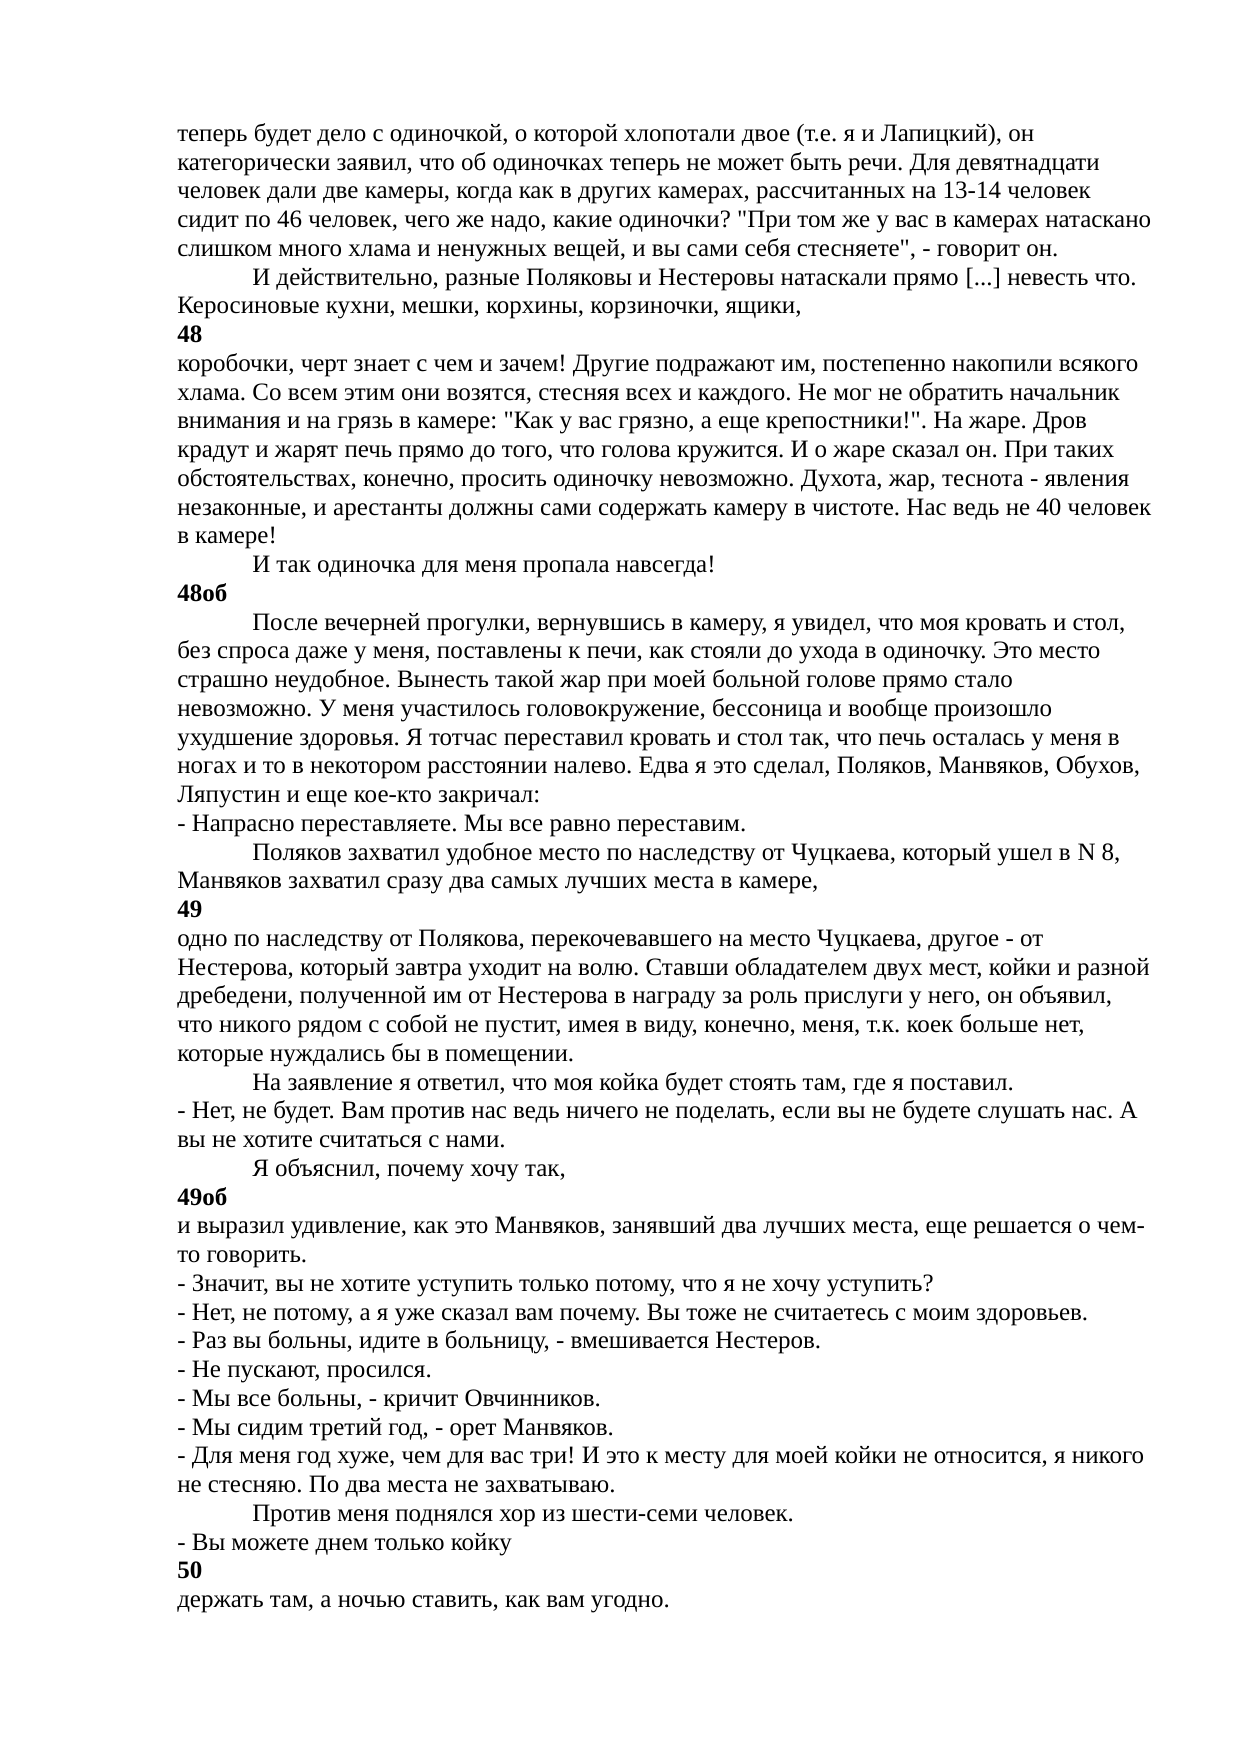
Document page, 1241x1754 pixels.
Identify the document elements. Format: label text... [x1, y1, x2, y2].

text - Значит, вы не хотите уступить только потому, что я не хочу уступить? [177, 1268, 1152, 1297]
text И так одиночка для меня пропала навсегда! [177, 549, 1152, 578]
text - Вы можете днем только койку [177, 1527, 1152, 1556]
text - Для меня год хуже, чем для вас три! И это к месту для моей койки не относится, я никого не стесняю. По два места не захватываю. [177, 1441, 1152, 1498]
text - Нет, не будет. Вам против нас ведь ничего не поделать, если вы не будете слушать нас. А вы не хотите считаться с нами. [177, 1096, 1152, 1153]
text - Раз вы больны, идите в больницу, - вмешивается Нестеров. [177, 1326, 1152, 1354]
text - Напрасно переставляете. Мы все равно переставим. [177, 808, 1152, 837]
text И действительно, разные Поляковы и Нестеровы натаскали прямо [...] невесть что. Керосиновые кухни, мешки, корхины, корзиночки, ящики, [177, 262, 1152, 319]
text 50 [177, 1556, 1152, 1584]
text - Мы все больны, - кричит Овчинников. [177, 1383, 1152, 1412]
text коробочки, черт знает с чем и зачем! Другие подражают им, постепенно накопили всякого хлама. Со всем этим они возятся, стесняя всех и каждого. Не мог не обратить начальник внимания и на грязь в камере: "Как у вас грязно, а еще крепостники!". На жаре. Дров крадут и жарят печь прямо до того, что голова кружится. И о жаре сказал он. При таких обстоятельствах, конечно, просить одиночку невозможно. Духота, жар, теснота - явления незаконные, и арестанты должны сами содержать камеру в чистоте. Нас ведь не 40 человек в камере! [177, 348, 1152, 549]
text Поляков захватил удобное место по наследству от Чуцкаева, который ушел в N 8, Манвяков захватил сразу два самых лучших места в камере, [177, 837, 1152, 894]
text - Нет, не потому, а я уже сказал вам почему. Вы тоже не считаетесь с моим здоровьев. [177, 1297, 1152, 1326]
text - Мы сидим третий год, - орет Манвяков. [177, 1412, 1152, 1441]
text 49об [177, 1182, 1152, 1211]
text держать там, а ночью ставить, как вам угодно. [177, 1584, 1152, 1613]
text 48 [177, 319, 1152, 348]
text 48об [177, 578, 1152, 607]
text 49 [177, 894, 1152, 923]
text - Не пускают, просился. [177, 1354, 1152, 1383]
text одно по наследству от Полякова, перекочевавшего на место Чуцкаева, другое - от Нестерова, который завтра уходит на волю. Ставши обладателем двух мест, койки и разной дребедени, полученной им от Нестерова в награду за роль прислуги у него, он объявил, что никого рядом с собой не пустит, имея в виду, конечно, меня, т.к. коек больше нет, которые нуждались бы в помещении. [177, 923, 1152, 1067]
text На заявление я ответил, что моя койка будет стоять там, где я поставил. [177, 1067, 1152, 1096]
text Против меня поднялся хор из шести-семи человек. [177, 1498, 1152, 1527]
text Я объяснил, почему хочу так, [177, 1153, 1152, 1182]
text После вечерней прогулки, вернувшись в камеру, я увидел, что моя кровать и стол, без спроса даже у меня, поставлены к печи, как стояли до ухода в одиночку. Это место страшно неудобное. Вынесть такой жар при моей больной голове прямо стало невозможно. У меня участилось головокружение, бессоница и вообще произошло ухудшение здоровья. Я тотчас переставил кровать и стол так, что печь осталась у меня в ногах и то в некотором расстоянии налево. Едва я это сделал, Поляков, Манвяков, Обухов, Ляпустин и еще кое-кто закричал: [177, 607, 1152, 808]
text и выразил удивление, как это Манвяков, занявший два лучших места, еще решается о чем-то говорить. [177, 1211, 1152, 1268]
text теперь будет дело с одиночкой, о которой хлопотали двое (т.е. я и Лапицкий), он категорически заявил, что об одиночках теперь не может быть речи. Для девятнадцати человек дали две камеры, когда как в других камерах, рассчитанных на 13-14 человек сидит по 46 человек, чего же надо, какие одиночки? "При том же у вас в камерах натаскано слишком много хлама и ненужных вещей, и вы сами себя стесняете", - говорит он. [177, 118, 1152, 262]
